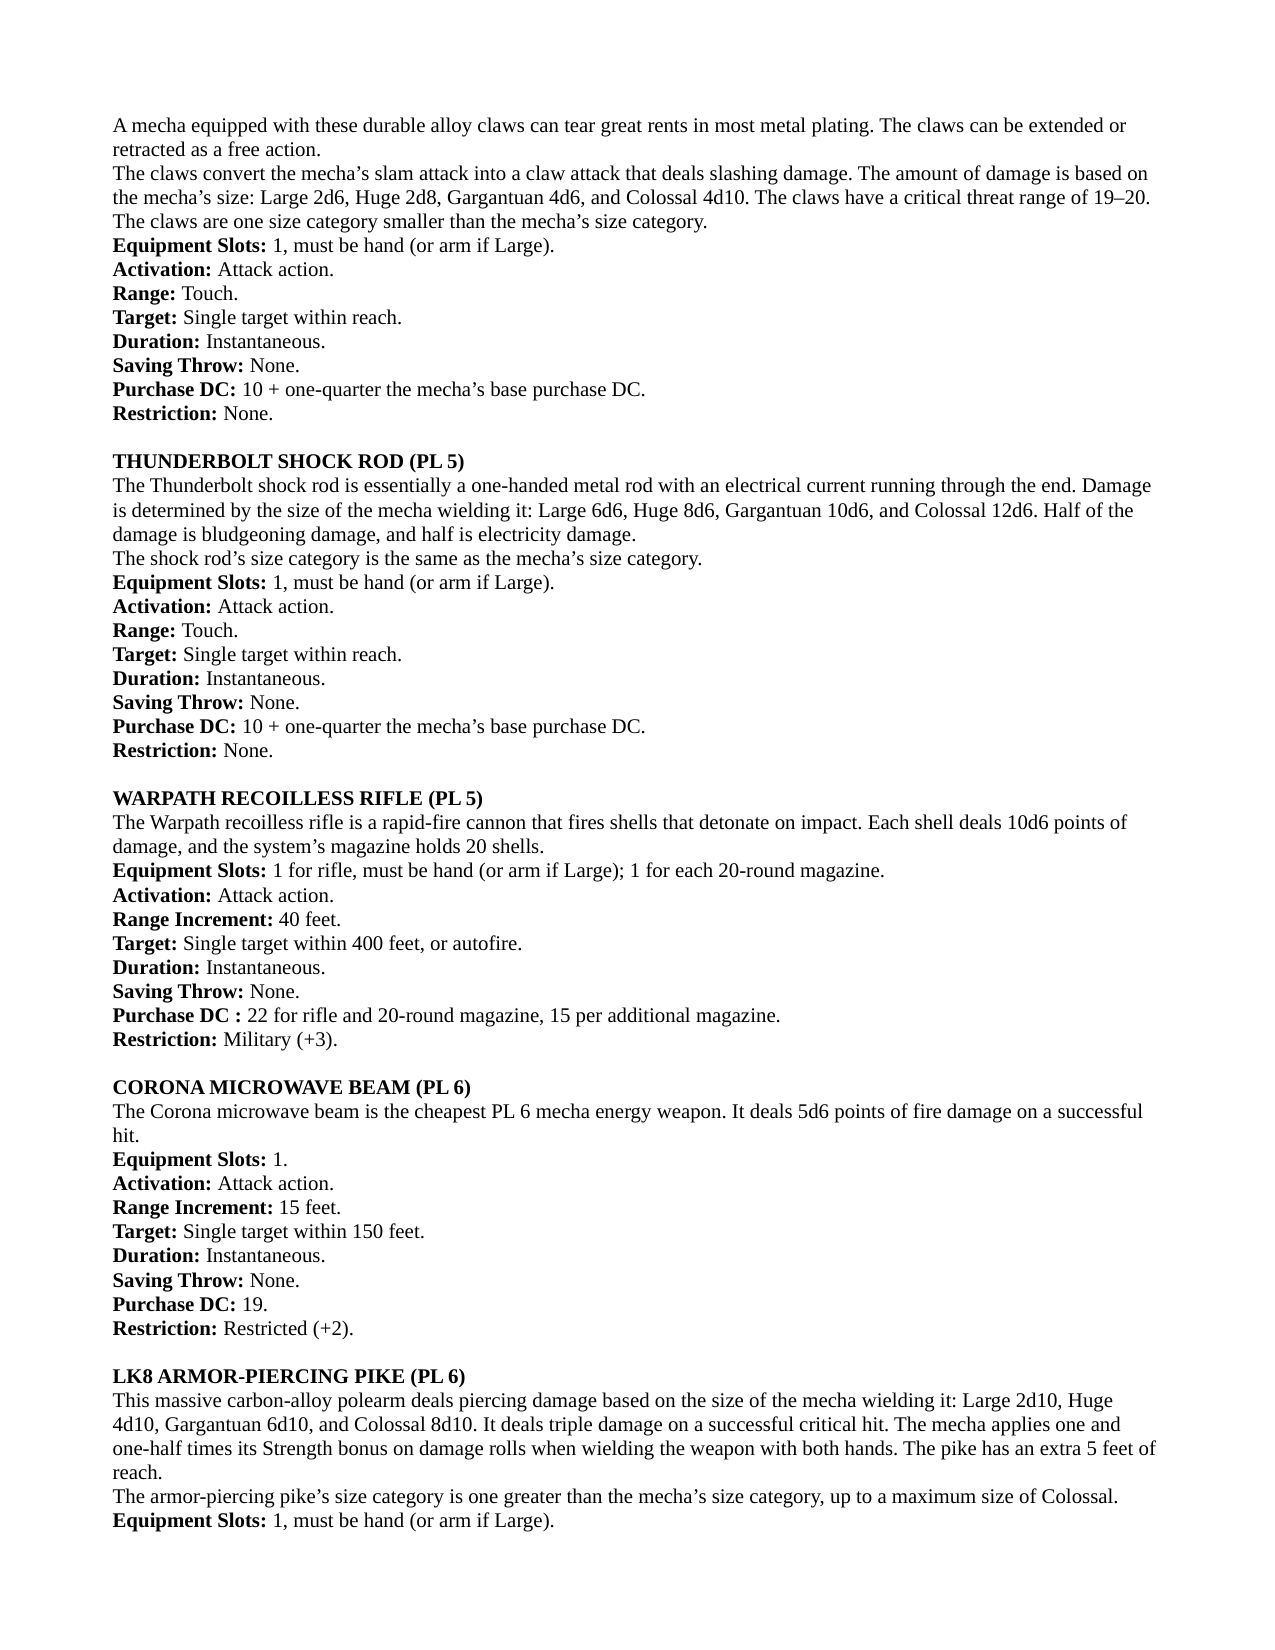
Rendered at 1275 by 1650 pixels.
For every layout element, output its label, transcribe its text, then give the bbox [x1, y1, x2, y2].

text Range Increment: 40 feet. [112, 907, 1162, 931]
text Activation: Attack action. [112, 257, 1162, 281]
text CORONA MICROWAVE BEAM (PL 6) [112, 1075, 1162, 1099]
text Equipment Slots: 1, must be hand (or arm if Large). [112, 233, 1162, 257]
text Restriction: Military (+3). [112, 1027, 1162, 1051]
text Activation: Attack action. [112, 594, 1162, 618]
text The shock rod’s size category is the same as the mecha’s size category. [112, 546, 1162, 570]
text Equipment Slots: 1, must be hand (or arm if Large). [112, 570, 1162, 594]
text The claws are one size category smaller than the mecha’s size category. [112, 209, 1162, 233]
text Purchase DC : 22 for rifle and 20-round magazine, 15 per additional magazine. [112, 1003, 1162, 1027]
text Duration: Instantaneous. [112, 1243, 1162, 1267]
text Saving Throw: None. [112, 353, 1162, 377]
text Restriction: None. [112, 738, 1162, 762]
text Saving Throw: None. [112, 690, 1162, 714]
text Target: Single target within reach. [112, 642, 1162, 666]
text Equipment Slots: 1 for rifle, must be hand (or arm if Large); 1 for each 20-round magazine. [112, 858, 1162, 882]
text LK8 ARMOR-PIERCING PIKE (PL 6) [112, 1364, 1162, 1388]
text Purchase DC: 19. [112, 1292, 1162, 1316]
text Range: Touch. [112, 618, 1162, 642]
text Duration: Instantaneous. [112, 329, 1162, 353]
text The Thunderbolt shock rod is essentially a one-handed metal rod with an electrical current running through the end. Damage is determined by the size of the mecha wielding it: Large 6d6, Huge 8d6, Gargantuan 10d6, and Colossal 12d6. Half of the damage is bludgeoning damage, and half is electricity damage. [112, 473, 1162, 546]
text Target: Single target within 150 feet. [112, 1219, 1162, 1243]
text Duration: Instantaneous. [112, 955, 1162, 979]
text Restriction: Restricted (+2). [112, 1316, 1162, 1340]
text Restriction: None. [112, 401, 1162, 425]
text The armor-piercing pike’s size category is one greater than the mecha’s size category, up to a maximum size of Colossal. [112, 1484, 1162, 1508]
text A mecha equipped with these durable alloy claws can tear great rents in most metal plating. The claws can be extended or retracted as a free action. [112, 112, 1162, 161]
text The claws convert the mecha’s slam attack into a claw attack that deals slashing damage. The amount of damage is based on the mecha’s size: Large 2d6, Huge 2d8, Gargantuan 4d6, and Colossal 4d10. The claws have a critical threat range of 19–20. [112, 161, 1162, 209]
text Saving Throw: None. [112, 1267, 1162, 1292]
text The Corona microwave beam is the cheapest PL 6 mecha energy weapon. It deals 5d6 points of fire damage on a successful hit. [112, 1099, 1162, 1147]
text Target: Single target within reach. [112, 305, 1162, 329]
text Target: Single target within 400 feet, or autofire. [112, 931, 1162, 955]
text Range: Touch. [112, 281, 1162, 305]
text Duration: Instantaneous. [112, 666, 1162, 690]
text Purchase DC: 10 + one-quarter the mecha’s base purchase DC. [112, 714, 1162, 738]
text Saving Throw: None. [112, 979, 1162, 1003]
text Activation: Attack action. [112, 882, 1162, 907]
text THUNDERBOLT SHOCK ROD (PL 5) [112, 449, 1162, 473]
text The Warpath recoilless rifle is a rapid-fire cannon that fires shells that detonate on impact. Each shell deals 10d6 points of damage, and the system’s magazine holds 20 shells. [112, 810, 1162, 858]
text Equipment Slots: 1. [112, 1147, 1162, 1171]
text Range Increment: 15 feet. [112, 1195, 1162, 1219]
text Equipment Slots: 1, must be hand (or arm if Large). [112, 1508, 1162, 1532]
text Activation: Attack action. [112, 1171, 1162, 1195]
text Purchase DC: 10 + one-quarter the mecha’s base purchase DC. [112, 377, 1162, 401]
text This massive carbon-alloy polearm deals piercing damage based on the size of the mecha wielding it: Large 2d10, Huge 4d10, Gargantuan 6d10, and Colossal 8d10. It deals triple damage on a successful critical hit. The mecha applies one and one-half times its Strength bonus on damage rolls when wielding the weapon with both hands. The pike has an extra 5 feet of reach. [112, 1388, 1162, 1484]
text WARPATH RECOILLESS RIFLE (PL 5) [112, 786, 1162, 810]
